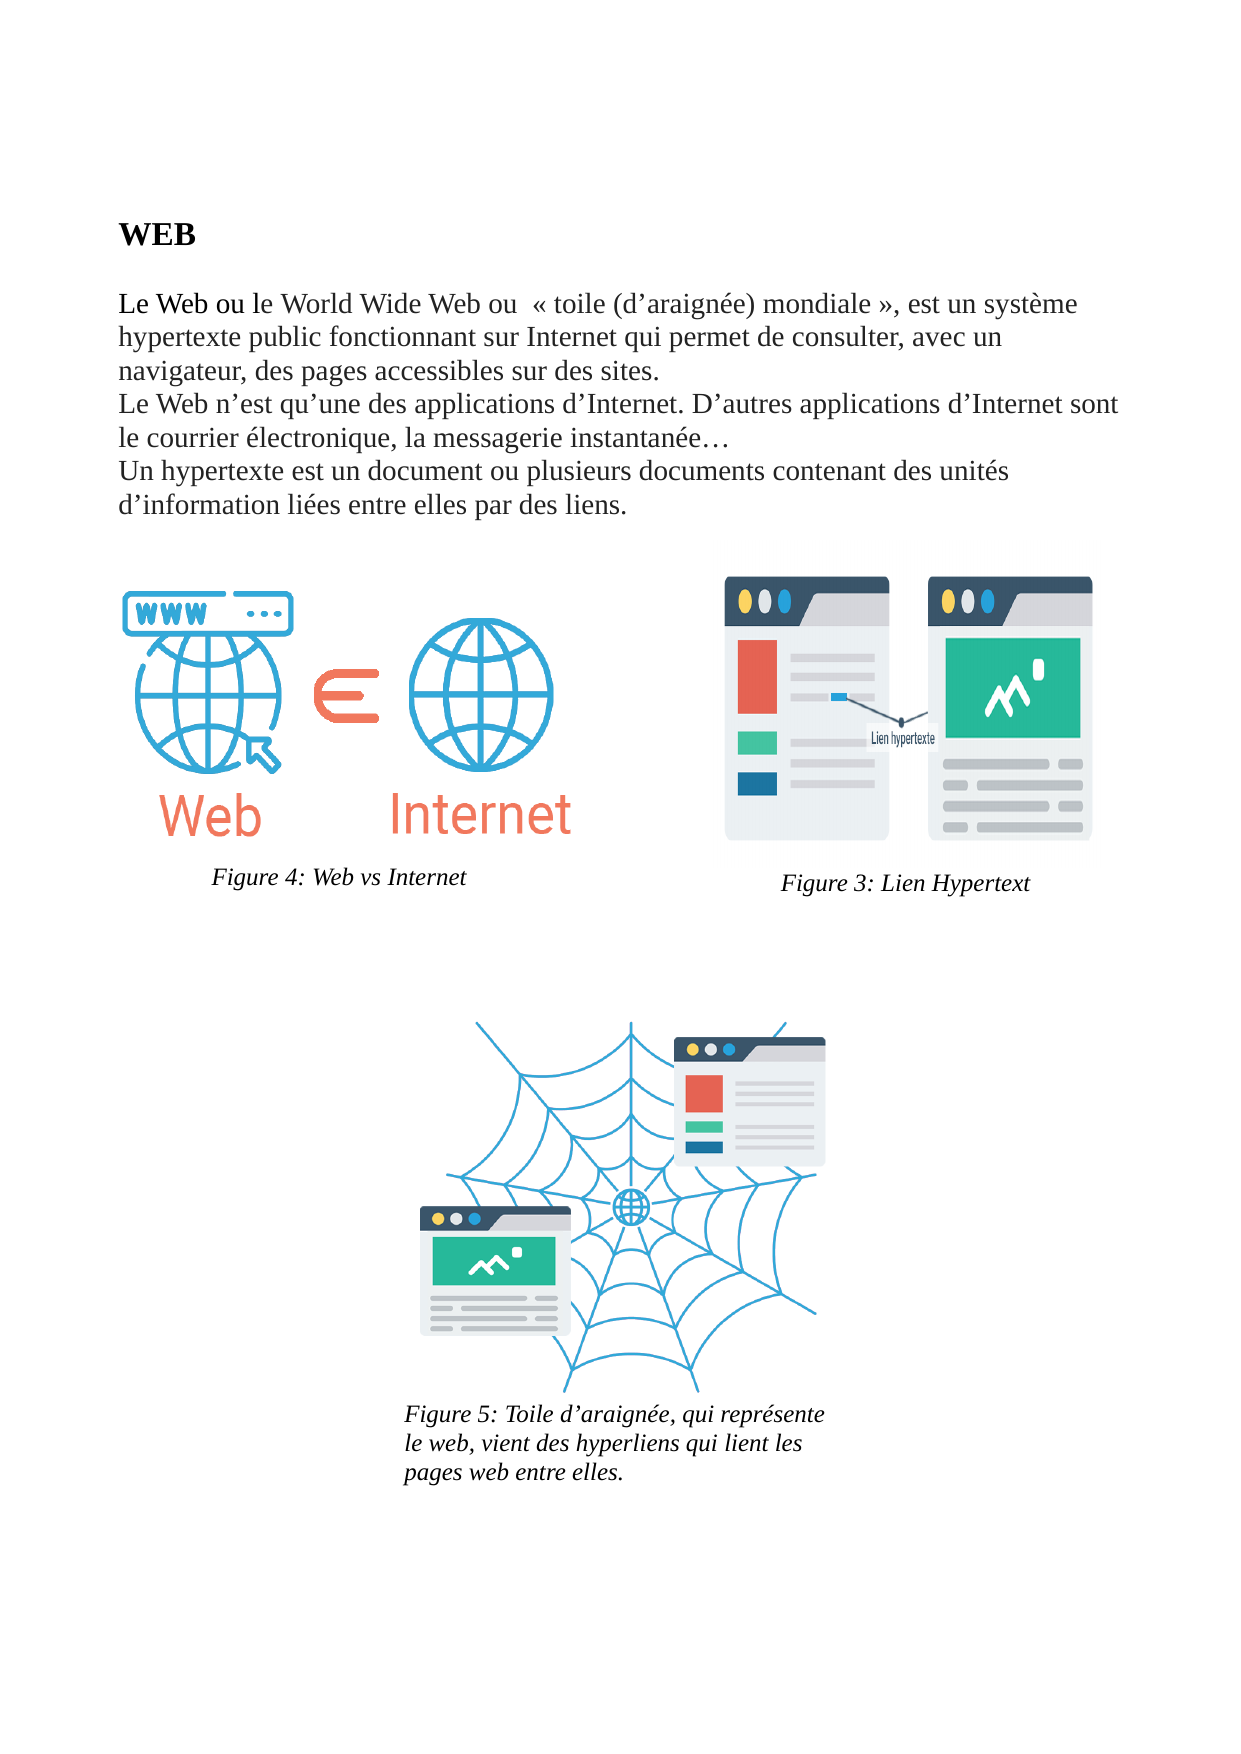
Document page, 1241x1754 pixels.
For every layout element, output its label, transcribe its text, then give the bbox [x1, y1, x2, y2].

text Figure 3: Lien Hypertext [710, 868, 1103, 896]
picture [404, 1013, 849, 1399]
text Figure 5: Toile d’araignée, qui représente le web, vient des hyperliens qui lient les pages web entre elles. [404, 1399, 849, 1485]
text Figure 4: Web vs Internet [90, 863, 590, 891]
text Le Web n’est qu’une des applications d’Internet. D’autres applications d’Internet sont le courrier électronique, la messagerie instantanée… [118, 386, 1122, 453]
text WEB [118, 214, 1122, 252]
picture [710, 540, 1104, 868]
text Un hypertexte est un document ou plusieurs documents contenant des unités d’information liées entre elles par des liens. [118, 453, 1122, 521]
text Le Web ou le World Wide Web ou « toile (d’araignée) mondiale », est un système hypertexte public fonctionnant sur Internet qui permet de consulter, avec un navigateur, des pages accessibles sur des sites. [118, 286, 1122, 386]
picture [90, 557, 591, 863]
